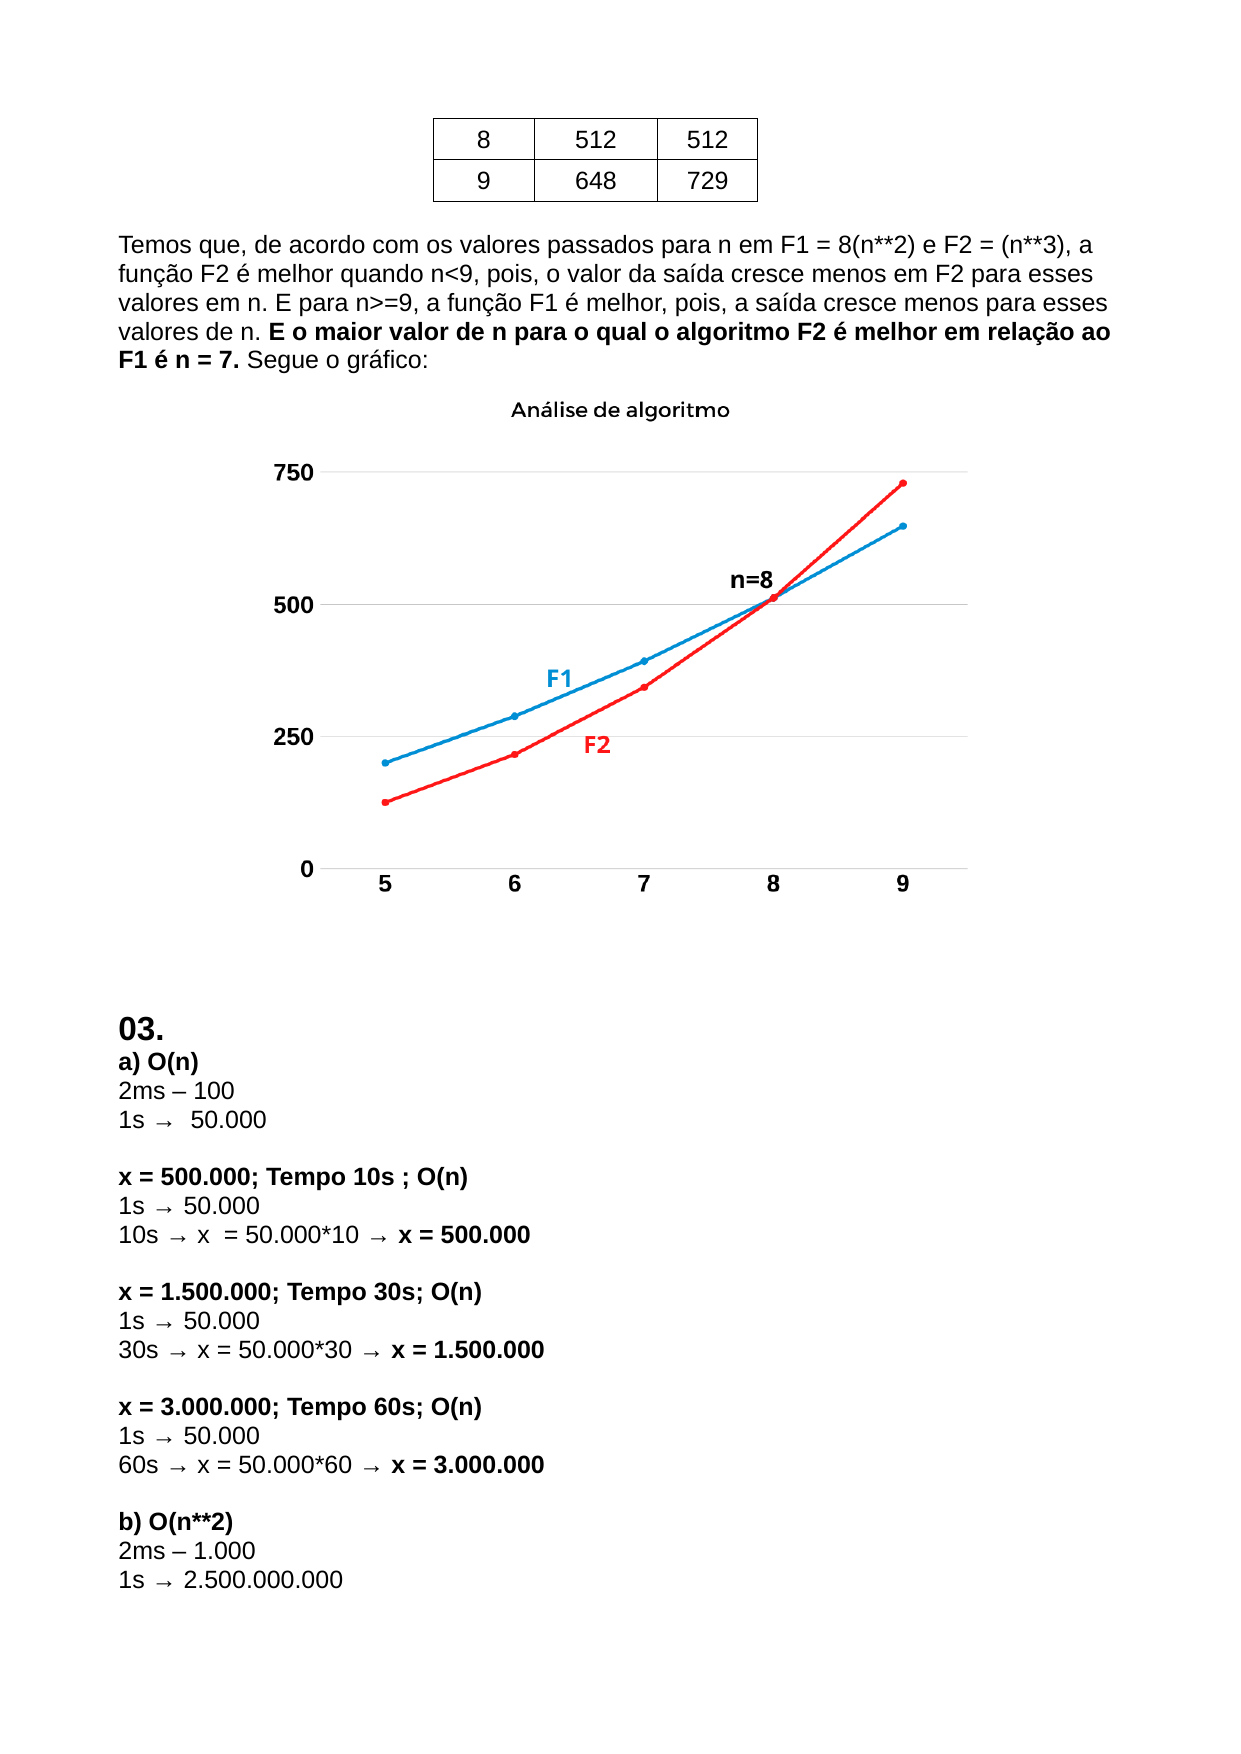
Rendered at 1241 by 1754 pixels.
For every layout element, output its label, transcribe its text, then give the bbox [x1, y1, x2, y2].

text a) O(n) [118, 1047, 1122, 1076]
text 1s → 2.500.000.000 [118, 1564, 1122, 1593]
text 10s → x = 50.000*10 → x = 500.000 [118, 1219, 1122, 1248]
text b) O(n**2) [118, 1507, 1122, 1536]
picture [231, 374, 1009, 952]
text 30s → x = 50.000*30 → x = 1.500.000 [118, 1334, 1122, 1363]
text x = 1.500.000; Tempo 30s; O(n) [118, 1277, 1122, 1306]
text 03. [118, 1009, 1122, 1047]
table_cell 729 [658, 160, 757, 201]
text Temos que, de acordo com os valores passados para n em F1 = 8(n**2) e F2 = (n**3), a função F2 é melhor quando n<9, pois, o valor da saída cresce menos em F2 para esses valores em n. E para n>=9, a função F1 é melhor, pois, a saída cresce menos para esses valores de n. E o maior valor de n para o qual o algoritmo F2 é melhor em relação ao F1 é n = 7. Segue o gráfico: [118, 230, 1122, 374]
table_cell 648 [535, 160, 657, 201]
table_cell 9 [434, 160, 534, 201]
text 2ms – 1.000 [118, 1536, 1122, 1564]
text 1s → 50.000 [118, 1191, 1122, 1219]
text 1s → 50.000 [118, 1421, 1122, 1449]
text 2ms – 100 [118, 1076, 1122, 1104]
text 1s → 50.000 [118, 1306, 1122, 1334]
text 1s → 50.000 [118, 1104, 1122, 1133]
table_cell 8 [434, 119, 534, 159]
text x = 500.000; Tempo 10s ; O(n) [118, 1162, 1122, 1191]
text 60s → x = 50.000*60 → x = 3.000.000 [118, 1449, 1122, 1478]
table_cell 512 [658, 119, 757, 159]
table_cell 512 [535, 119, 657, 159]
text x = 3.000.000; Tempo 60s; O(n) [118, 1392, 1122, 1421]
